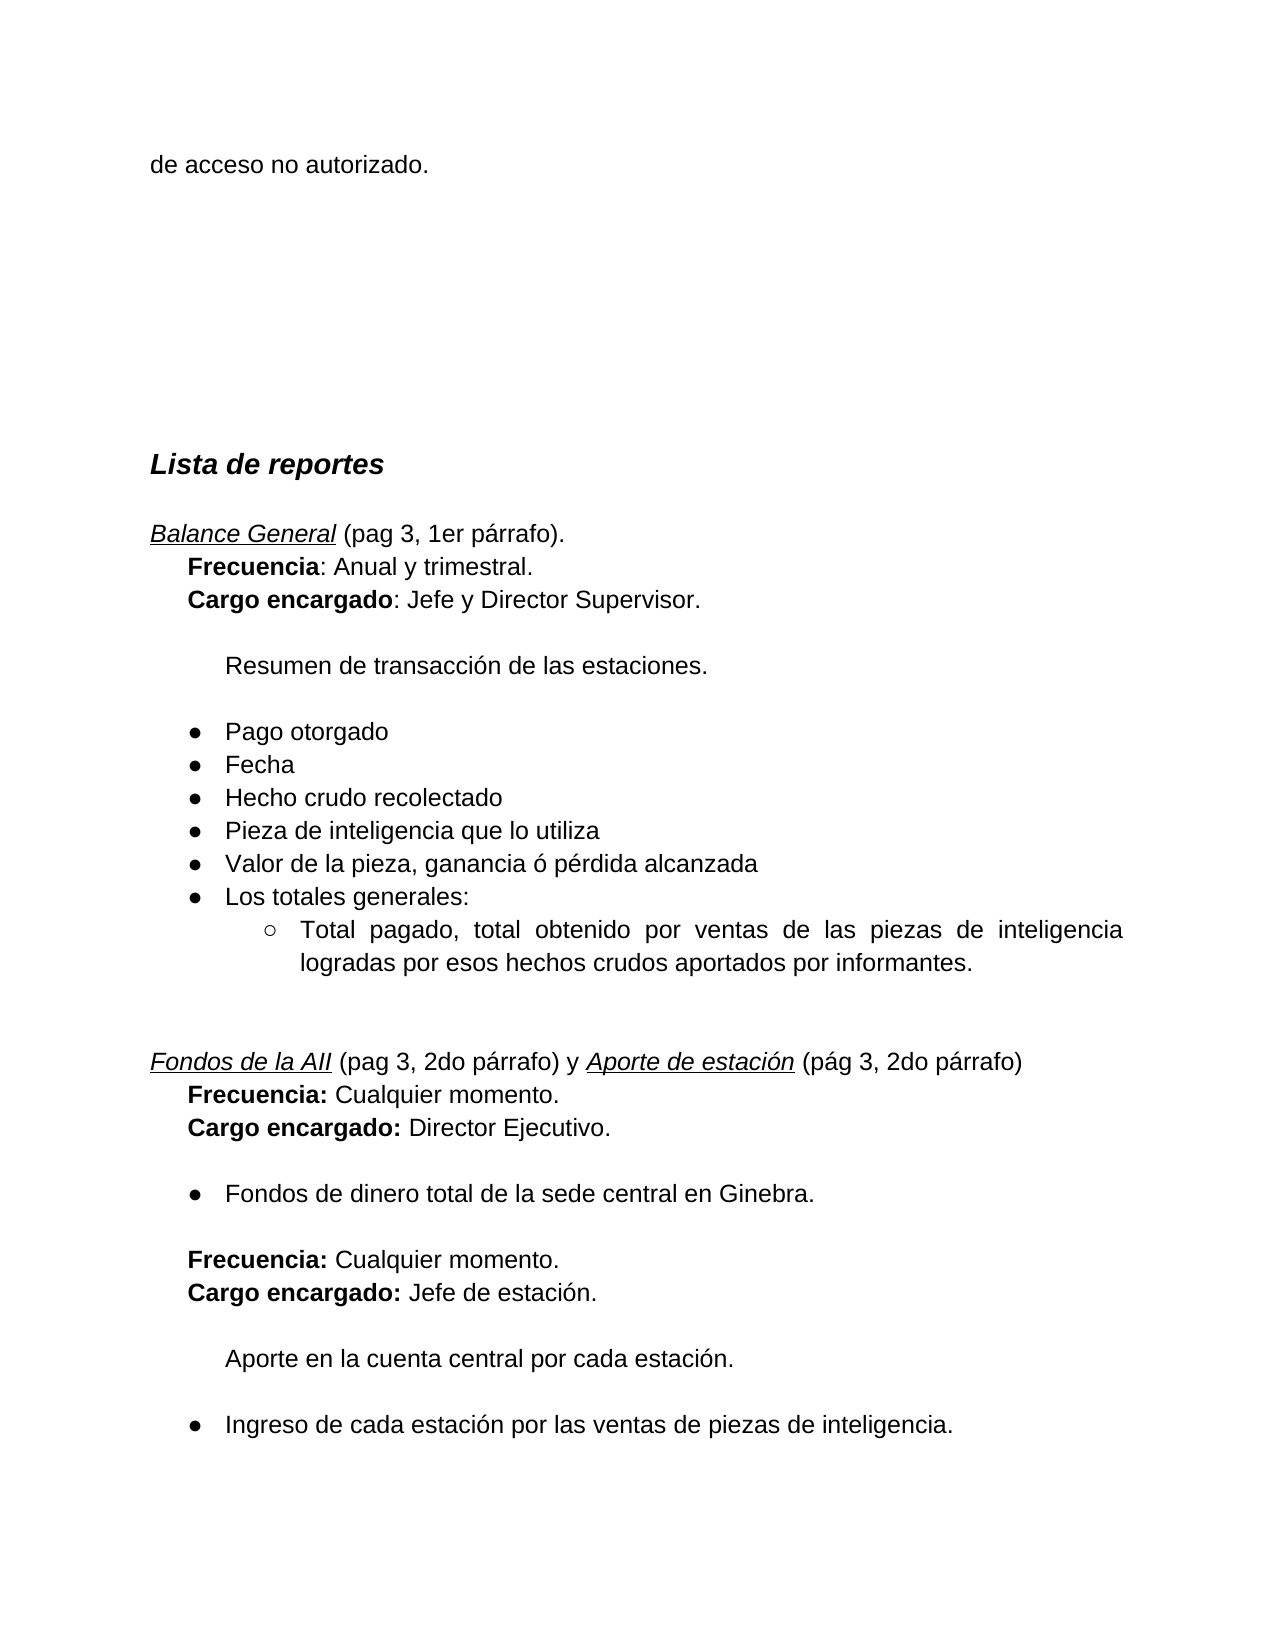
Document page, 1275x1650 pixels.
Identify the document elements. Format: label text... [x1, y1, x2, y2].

text Lista de reportes [150, 447, 1125, 481]
list Pago otorgado [187, 717, 1125, 746]
text de acceso no autorizado. [150, 150, 1125, 179]
list Pieza de inteligencia que lo utiliza [187, 816, 1125, 845]
list Balance General (pag 3, 1er párrafo). [150, 519, 1125, 547]
list Total pagado, total obtenido por ventas de las piezas de inteligencia logradas por esos hechos crudos aportados por informantes. [262, 915, 1125, 977]
list Los totales generales: [187, 882, 1125, 911]
list Fondos de dinero total de la sede central en Ginebra. [187, 1179, 1125, 1208]
list Fecha [187, 750, 1125, 779]
text Cargo encargado: Jefe de estación. [187, 1278, 1125, 1307]
text Aporte en la cuenta central por cada estación. [187, 1344, 1125, 1373]
text Frecuencia: Cualquier momento. [187, 1245, 1125, 1274]
text Frecuencia: Anual y trimestral. [187, 552, 1125, 581]
list Fondos de la AII (pag 3, 2do párrafo) y Aporte de estación (pág 3, 2do párrafo) [150, 1047, 1125, 1076]
list Valor de la pieza, ganancia ó pérdida alcanzada [187, 849, 1125, 878]
text Resumen de transacción de las estaciones. [187, 651, 1125, 679]
text Frecuencia: Cualquier momento. [187, 1080, 1125, 1109]
text Cargo encargado: Jefe y Director Supervisor. [187, 585, 1125, 613]
list Hecho crudo recolectado [187, 783, 1125, 812]
list Ingreso de cada estación por las ventas de piezas de inteligencia. [187, 1410, 1125, 1439]
text Cargo encargado: Director Ejecutivo. [187, 1113, 1125, 1142]
